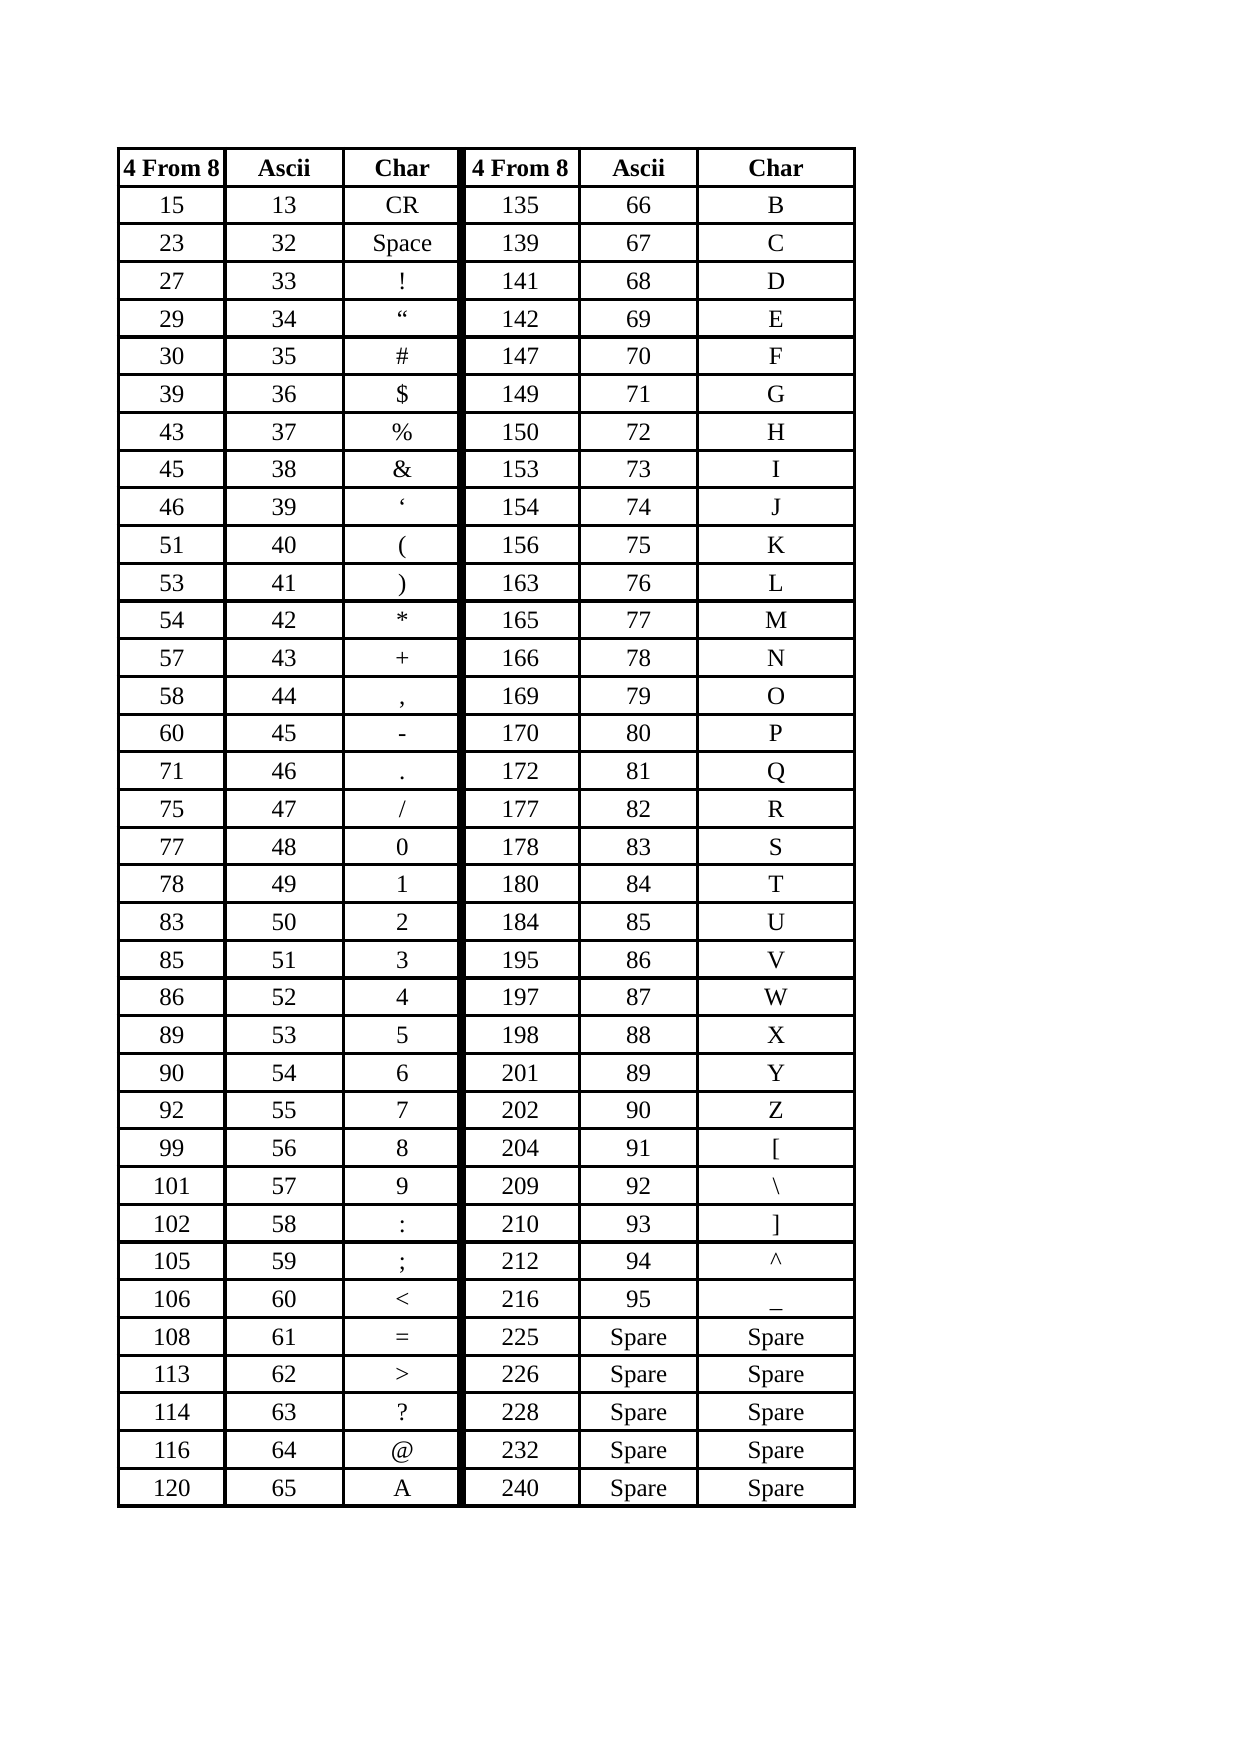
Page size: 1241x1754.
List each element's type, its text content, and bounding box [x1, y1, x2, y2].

table_cell S [699, 829, 853, 863]
table_cell 45 [120, 452, 223, 486]
table_cell W [699, 980, 853, 1014]
table_cell I [699, 452, 853, 486]
table_cell 71 [581, 376, 696, 411]
table_cell 113 [120, 1357, 223, 1391]
table_cell 81 [581, 753, 696, 788]
table_cell Z [699, 1093, 853, 1127]
table_cell 39 [227, 489, 342, 524]
table_cell 108 [120, 1319, 223, 1353]
table_cell 53 [120, 565, 223, 599]
table_cell 72 [581, 414, 696, 448]
table_cell 1 [345, 866, 457, 901]
table_cell # [345, 339, 457, 373]
table_cell 36 [227, 376, 342, 411]
table_cell 75 [581, 527, 696, 562]
table_cell 102 [120, 1206, 223, 1240]
table_header Ascii [227, 150, 342, 184]
table_cell ^ [699, 1244, 853, 1278]
table_cell 77 [120, 829, 223, 863]
table_cell V [699, 942, 853, 976]
table_cell ! [345, 263, 457, 298]
table_cell X [699, 1017, 853, 1052]
table_cell $ [345, 376, 457, 411]
table_cell > [345, 1357, 457, 1391]
table_cell 2 [345, 904, 457, 939]
table_cell 43 [227, 640, 342, 675]
table_cell F [699, 339, 853, 373]
table_cell 27 [120, 263, 223, 298]
table_cell 85 [120, 942, 223, 976]
table_cell 178 [466, 829, 578, 863]
table_cell 209 [466, 1168, 578, 1203]
table_cell Spare [581, 1319, 696, 1353]
table_cell 57 [120, 640, 223, 675]
table_cell 135 [466, 188, 578, 222]
table_cell N [699, 640, 853, 675]
table_cell 177 [466, 791, 578, 826]
table_cell H [699, 414, 853, 448]
table_cell J [699, 489, 853, 524]
table_cell 204 [466, 1130, 578, 1165]
table_header Ascii [581, 150, 696, 184]
table_cell Spare [699, 1394, 853, 1429]
table_cell 201 [466, 1055, 578, 1089]
table_cell 0 [345, 829, 457, 863]
table_cell 90 [581, 1093, 696, 1127]
table_cell 57 [227, 1168, 342, 1203]
table_cell Space [345, 225, 457, 260]
table_cell 202 [466, 1093, 578, 1127]
table_cell 60 [227, 1281, 342, 1316]
table_cell 89 [120, 1017, 223, 1052]
table_cell 92 [120, 1093, 223, 1127]
table_cell 6 [345, 1055, 457, 1089]
table_cell 86 [120, 980, 223, 1014]
table_cell 34 [227, 301, 342, 335]
table_cell “ [345, 301, 457, 335]
table_cell 142 [466, 301, 578, 335]
table_cell 89 [581, 1055, 696, 1089]
table_cell 40 [227, 527, 342, 562]
table_cell 54 [227, 1055, 342, 1089]
table_cell 153 [466, 452, 578, 486]
table_cell 169 [466, 678, 578, 712]
table_cell 52 [227, 980, 342, 1014]
table_cell 216 [466, 1281, 578, 1316]
table_cell 9 [345, 1168, 457, 1203]
table_cell 66 [581, 188, 696, 222]
table_cell 166 [466, 640, 578, 675]
table_cell M [699, 603, 853, 637]
table_cell 58 [120, 678, 223, 712]
table_cell Spare [581, 1470, 696, 1504]
table_cell 232 [466, 1432, 578, 1467]
table_cell K [699, 527, 853, 562]
table_cell ‘ [345, 489, 457, 524]
table_cell 68 [581, 263, 696, 298]
table_cell 94 [581, 1244, 696, 1278]
table_cell 29 [120, 301, 223, 335]
table_cell 83 [581, 829, 696, 863]
table_cell 32 [227, 225, 342, 260]
table_cell 46 [227, 753, 342, 788]
table_cell Spare [581, 1394, 696, 1429]
table_cell 212 [466, 1244, 578, 1278]
table_header Char [345, 150, 457, 184]
table_cell 195 [466, 942, 578, 976]
table_cell 180 [466, 866, 578, 901]
table_cell 114 [120, 1394, 223, 1429]
table_cell CR [345, 188, 457, 222]
table_cell _ [699, 1281, 853, 1316]
table_cell = [345, 1319, 457, 1353]
table_cell 90 [120, 1055, 223, 1089]
table_cell 55 [227, 1093, 342, 1127]
table_cell 45 [227, 716, 342, 750]
table_cell 83 [120, 904, 223, 939]
table_cell & [345, 452, 457, 486]
table_cell 172 [466, 753, 578, 788]
table_cell 225 [466, 1319, 578, 1353]
table_cell - [345, 716, 457, 750]
table_cell U [699, 904, 853, 939]
table_cell 106 [120, 1281, 223, 1316]
table_cell L [699, 565, 853, 599]
table_cell 226 [466, 1357, 578, 1391]
table_cell 198 [466, 1017, 578, 1052]
table_cell 4 [345, 980, 457, 1014]
table_cell ] [699, 1206, 853, 1240]
table_cell 156 [466, 527, 578, 562]
table_cell 99 [120, 1130, 223, 1165]
table_cell 58 [227, 1206, 342, 1240]
table_cell 150 [466, 414, 578, 448]
table_cell 44 [227, 678, 342, 712]
table_cell 210 [466, 1206, 578, 1240]
table_cell 48 [227, 829, 342, 863]
table_cell 51 [120, 527, 223, 562]
table_cell 5 [345, 1017, 457, 1052]
table_cell 13 [227, 188, 342, 222]
table_cell < [345, 1281, 457, 1316]
table_cell 116 [120, 1432, 223, 1467]
table_cell Q [699, 753, 853, 788]
table_cell 42 [227, 603, 342, 637]
table_cell @ [345, 1432, 457, 1467]
table_cell 165 [466, 603, 578, 637]
table_cell 163 [466, 565, 578, 599]
table_cell 79 [581, 678, 696, 712]
table_cell 71 [120, 753, 223, 788]
table_cell 76 [581, 565, 696, 599]
table_cell Spare [699, 1357, 853, 1391]
table_cell 67 [581, 225, 696, 260]
table_cell 43 [120, 414, 223, 448]
table_cell 62 [227, 1357, 342, 1391]
table_cell T [699, 866, 853, 901]
table_cell 95 [581, 1281, 696, 1316]
table_cell : [345, 1206, 457, 1240]
table_cell 61 [227, 1319, 342, 1353]
table_cell Spare [581, 1432, 696, 1467]
table_cell 139 [466, 225, 578, 260]
table_cell 33 [227, 263, 342, 298]
table_cell \ [699, 1168, 853, 1203]
table_cell 91 [581, 1130, 696, 1165]
table_cell * [345, 603, 457, 637]
table_cell 64 [227, 1432, 342, 1467]
table_cell . [345, 753, 457, 788]
table_cell 149 [466, 376, 578, 411]
table_cell B [699, 188, 853, 222]
table_cell 154 [466, 489, 578, 524]
table_cell 120 [120, 1470, 223, 1504]
table_cell 228 [466, 1394, 578, 1429]
table_cell 15 [120, 188, 223, 222]
table_header 4 From 8 [120, 150, 223, 184]
table_cell 47 [227, 791, 342, 826]
table_cell 101 [120, 1168, 223, 1203]
table_cell A [345, 1470, 457, 1504]
table_cell 105 [120, 1244, 223, 1278]
table_cell G [699, 376, 853, 411]
table_cell ( [345, 527, 457, 562]
table_cell 69 [581, 301, 696, 335]
table_cell 86 [581, 942, 696, 976]
table_cell Spare [699, 1319, 853, 1353]
table_cell 75 [120, 791, 223, 826]
table_cell 78 [120, 866, 223, 901]
table_cell 41 [227, 565, 342, 599]
table_cell 38 [227, 452, 342, 486]
table_header Char [699, 150, 853, 184]
table_cell 88 [581, 1017, 696, 1052]
table_cell 3 [345, 942, 457, 976]
table_cell 82 [581, 791, 696, 826]
table_cell 170 [466, 716, 578, 750]
table_cell Spare [581, 1357, 696, 1391]
table_cell 51 [227, 942, 342, 976]
table_cell ) [345, 565, 457, 599]
table_cell 46 [120, 489, 223, 524]
table_cell ; [345, 1244, 457, 1278]
table_cell 59 [227, 1244, 342, 1278]
table_cell 80 [581, 716, 696, 750]
table_cell 65 [227, 1470, 342, 1504]
table_cell Spare [699, 1432, 853, 1467]
table_cell 23 [120, 225, 223, 260]
table_cell 54 [120, 603, 223, 637]
table_cell 30 [120, 339, 223, 373]
table_cell [ [699, 1130, 853, 1165]
table_cell 85 [581, 904, 696, 939]
table_cell 60 [120, 716, 223, 750]
table_cell Y [699, 1055, 853, 1089]
table_cell P [699, 716, 853, 750]
table_cell 84 [581, 866, 696, 901]
table_cell ? [345, 1394, 457, 1429]
table_cell 87 [581, 980, 696, 1014]
table_cell Spare [699, 1470, 853, 1504]
table_cell 92 [581, 1168, 696, 1203]
table_cell 70 [581, 339, 696, 373]
table_cell + [345, 640, 457, 675]
table_cell 49 [227, 866, 342, 901]
table_cell 7 [345, 1093, 457, 1127]
table_cell 197 [466, 980, 578, 1014]
table_cell / [345, 791, 457, 826]
table_cell 56 [227, 1130, 342, 1165]
table_cell 63 [227, 1394, 342, 1429]
table_cell % [345, 414, 457, 448]
table_cell 8 [345, 1130, 457, 1165]
table_cell 37 [227, 414, 342, 448]
table_cell 77 [581, 603, 696, 637]
table_cell C [699, 225, 853, 260]
table_cell E [699, 301, 853, 335]
table_cell 50 [227, 904, 342, 939]
table_cell 39 [120, 376, 223, 411]
table_cell 73 [581, 452, 696, 486]
table_cell D [699, 263, 853, 298]
table_cell R [699, 791, 853, 826]
table_cell 74 [581, 489, 696, 524]
table_cell 78 [581, 640, 696, 675]
table_header 4 From 8 [466, 150, 578, 184]
table_cell , [345, 678, 457, 712]
table_cell 35 [227, 339, 342, 373]
table_cell O [699, 678, 853, 712]
table_cell 141 [466, 263, 578, 298]
table_cell 147 [466, 339, 578, 373]
table_cell 93 [581, 1206, 696, 1240]
table_cell 240 [466, 1470, 578, 1504]
table_cell 53 [227, 1017, 342, 1052]
table_cell 184 [466, 904, 578, 939]
